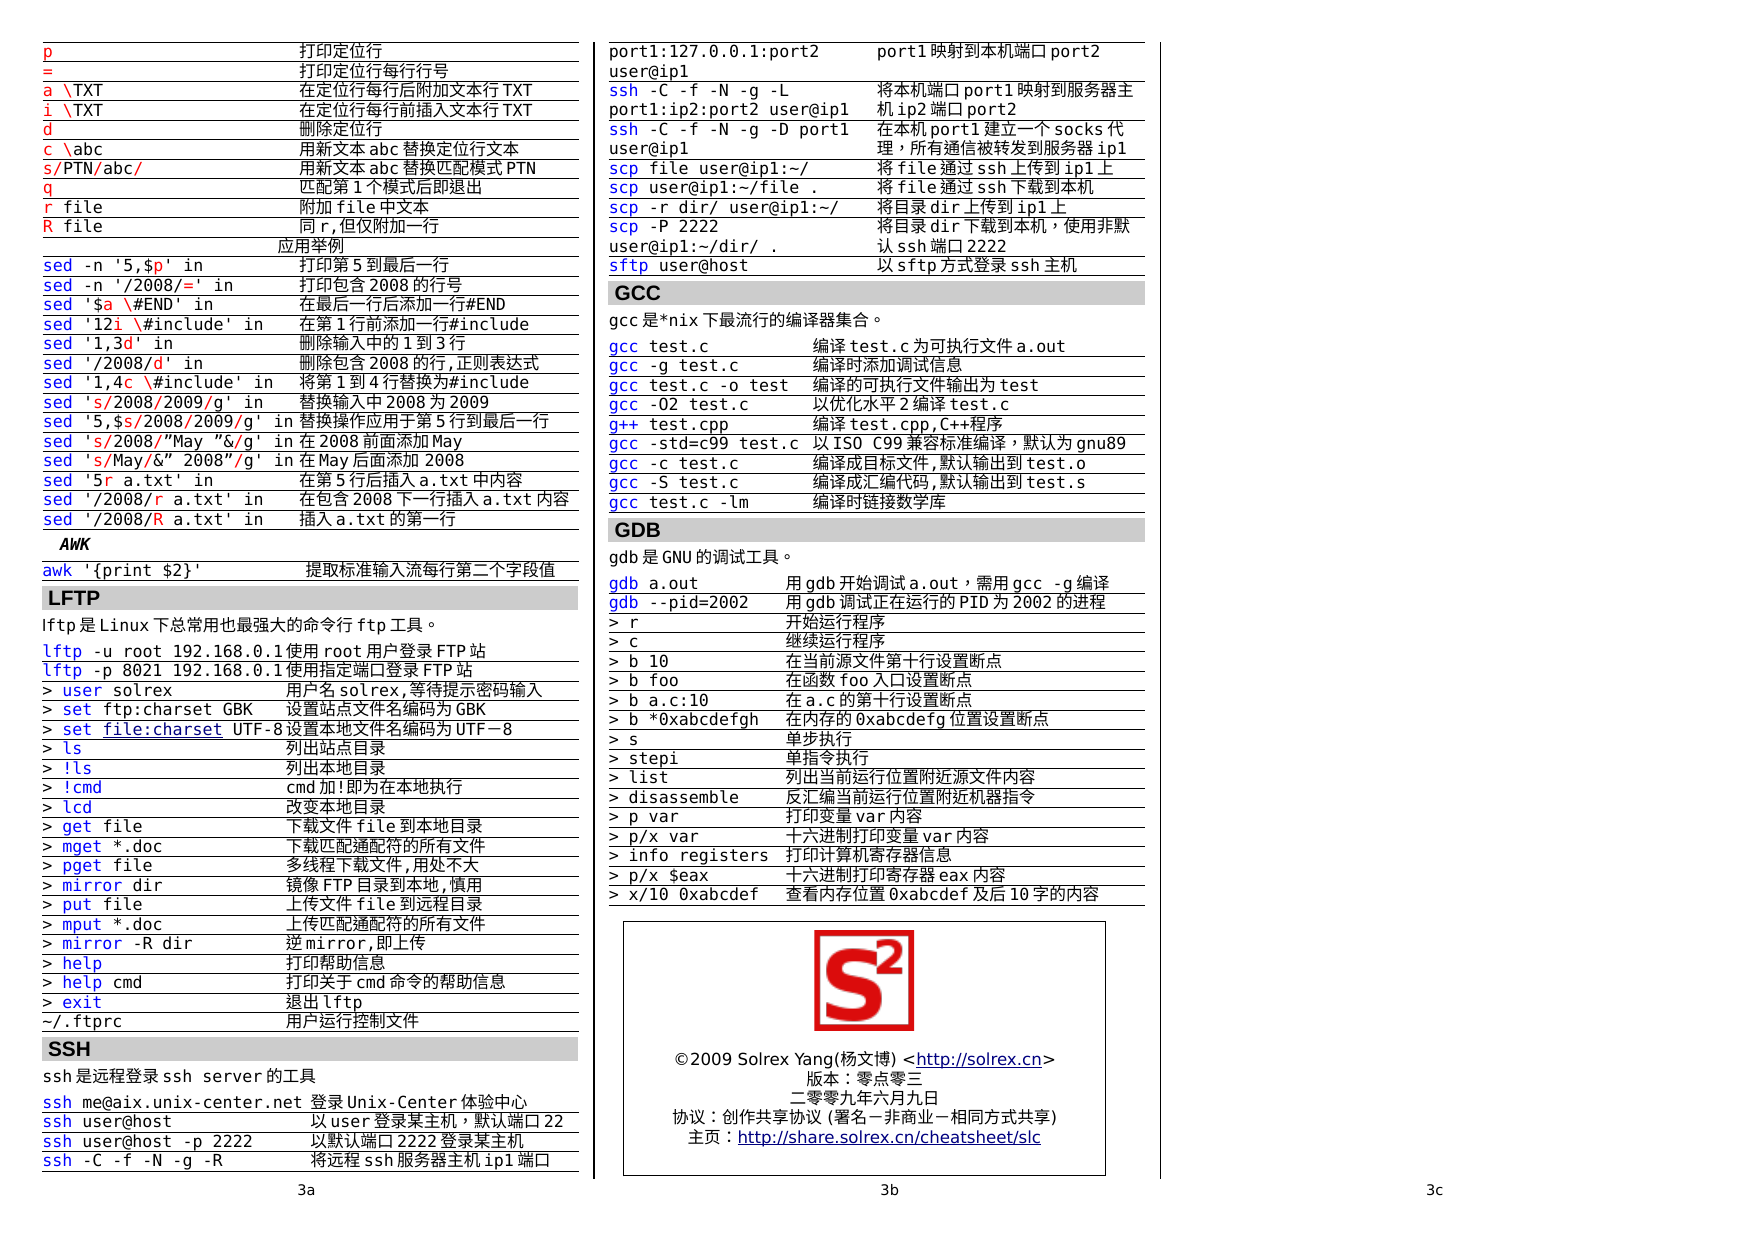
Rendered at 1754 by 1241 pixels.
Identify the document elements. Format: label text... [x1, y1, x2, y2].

table_cell 用户名solrex,等待提示密码输入 [286, 682, 578, 700]
table_header ssh me@aix.unix-center.net [42, 1093, 310, 1112]
table_cell 设置站点文件名编码为GBK [286, 701, 578, 720]
table_cell > pget file [42, 857, 286, 876]
table_cell cmd加!即为在本地执行 [286, 779, 578, 798]
table_cell sed 's/May/&” 2008”/g' in [43, 452, 299, 471]
text gcc是*nix下最流行的编译器集合。 [608, 311, 1145, 330]
table_cell > mput *.doc [42, 916, 286, 934]
subtitle SSH [42, 1037, 578, 1061]
table_cell s/PTN/abc/ [43, 160, 299, 178]
table_cell 应用举例 [43, 238, 578, 256]
table_cell port1映射到本机端口port2 [877, 43, 1145, 81]
table_cell 以ISO C99兼容标准编译，默认为gnu89 [813, 435, 1145, 454]
table_cell 打印帮助信息 [286, 955, 578, 973]
table_header gcc test.c [609, 337, 812, 356]
text 二零零九年六月九日 [633, 1089, 1096, 1108]
table_header 使用root用户登录FTP站 [286, 642, 578, 661]
table_cell ssh user@host -p 2222 [42, 1133, 310, 1151]
table_cell > disassemble [609, 789, 785, 807]
table_cell sed '/2008/r a.txt' in [43, 491, 299, 509]
table_header lftp -u root 192.168.0.1 [42, 642, 286, 661]
table_cell sed 's/2008/”May ”&/g' in [43, 433, 299, 451]
table_cell 用户运行控制文件 [286, 1013, 578, 1031]
table_cell 打印定位行每行行号 [299, 62, 578, 81]
table_header 用gdb开始调试a.out，需用gcc -g编译 [785, 574, 1145, 593]
table_cell 打印包含2008的行号 [299, 277, 578, 295]
table_cell 编译成目标文件,默认输出到test.o [813, 455, 1145, 473]
table_cell sed -n '/2008/=' in [43, 277, 299, 295]
table_cell > info registers [609, 847, 785, 866]
table_cell > mirror dir [42, 877, 286, 895]
table_cell 替换操作应用于第5行到最后一行 [299, 413, 578, 432]
table_cell > p var [609, 808, 785, 827]
table_cell 开始运行程序 [785, 614, 1145, 632]
table_cell 以sftp方式登录ssh主机 [877, 257, 1145, 275]
table_cell ssh -C -f -N -g -L port1:ip2:port2 user@ip1 [609, 82, 877, 120]
table_cell 以默认端口2222登录某主机 [310, 1133, 578, 1151]
table_cell > p/x var [609, 828, 785, 846]
table_cell 上传匹配通配符的所有文件 [286, 916, 578, 934]
table_cell > mirror -R dir [42, 935, 286, 953]
table_header awk '{print $2}' [42, 562, 305, 580]
text lftp是Linux下总常用也最强大的命令行ftp工具。 [42, 616, 578, 635]
table_cell sed '1,3d' in [43, 335, 299, 354]
table_cell 编译test.cpp,C++程序 [813, 416, 1145, 434]
table_cell q [43, 179, 299, 198]
table_cell > s [609, 730, 785, 749]
table_cell 将远程ssh服务器主机ip1端口 [310, 1152, 578, 1171]
table_cell > list [609, 769, 785, 788]
table_cell > !cmd [42, 779, 286, 798]
table_cell 将第1到4行替换为#include [299, 374, 578, 393]
table_cell 编译的可执行文件输出为test [813, 377, 1145, 395]
table_cell > mget *.doc [42, 838, 286, 856]
table_cell gcc -std=c99 test.c [609, 435, 812, 454]
table_cell 将file通过ssh上传到ip1上 [877, 160, 1145, 178]
table_header 登录Unix-Center体验中心 [310, 1093, 578, 1112]
text 协议：创作共享协议 (署名－非商业－相同方式共享) [633, 1108, 1096, 1128]
table_cell 用新文本abc替换匹配模式PTN [299, 160, 578, 178]
table_cell sed '12i \#include' in [43, 316, 299, 334]
table_cell 编译时链接数学库 [813, 494, 1145, 512]
table_cell > b 10 [609, 652, 785, 671]
table_cell R file [43, 218, 299, 237]
text ©2009 Solrex Yang(杨文博) <http://solrex.cn> [633, 1050, 1096, 1069]
table_cell ~/.ftprc [42, 1013, 286, 1031]
table_cell > user solrex [42, 682, 286, 700]
table_cell 插入a.txt的第一行 [299, 511, 578, 529]
table_cell 打印定位行 [299, 43, 578, 61]
table_cell 以优化水平2编译test.c [813, 396, 1145, 415]
table_cell d [43, 121, 299, 139]
table_cell c \abc [43, 140, 299, 159]
table_cell 在当前源文件第十行设置断点 [785, 652, 1145, 671]
table_cell 打印计算机寄存器信息 [785, 847, 1145, 866]
table_cell 编译时添加调试信息 [813, 357, 1145, 376]
table_cell port1:127.0.0.1:port2 user@ip1 [609, 43, 877, 81]
text 版本：零点零三 [633, 1069, 1096, 1089]
table_cell 列出当前运行位置附近源文件内容 [785, 769, 1145, 788]
table_cell sed '5r a.txt' in [43, 472, 299, 490]
table_cell 匹配第1个模式后即退出 [299, 179, 578, 198]
table_cell 多线程下载文件,用处不大 [286, 857, 578, 876]
table_cell ssh user@host [42, 1113, 310, 1132]
table_cell > set ftp:charset GBK [42, 701, 286, 720]
table_cell > help cmd [42, 974, 286, 992]
table_cell 逆mirror,即上传 [286, 935, 578, 953]
table_cell gcc -S test.c [609, 474, 812, 493]
table_cell 在内存的0xabcdefg位置设置断点 [785, 711, 1145, 729]
table_cell > help [42, 955, 286, 973]
table_cell 上传文件file到远程目录 [286, 896, 578, 914]
text 主页：http://share.solrex.cn/cheatsheet/slc [633, 1128, 1096, 1147]
table_cell 打印第5到最后一行 [299, 257, 578, 276]
table_cell 以user登录某主机，默认端口22 [310, 1113, 578, 1132]
table_cell gcc -g test.c [609, 357, 812, 376]
table_cell 列出本地目录 [286, 760, 578, 778]
table_cell a \TXT [43, 82, 299, 100]
table_cell ssh -C -f -N -g -R [42, 1152, 310, 1171]
table_cell 在May后面添加 2008 [299, 452, 578, 471]
table_cell 同r,但仅附加一行 [299, 218, 578, 237]
table_header 编译test.c为可执行文件a.out [813, 337, 1145, 356]
table_cell 删除输入中的1到3行 [299, 335, 578, 354]
table_cell > b foo [609, 672, 785, 690]
table_cell 在a.c的第十行设置断点 [785, 691, 1145, 710]
table_cell 单步执行 [785, 730, 1145, 749]
table_cell 删除定位行 [299, 121, 578, 139]
table_cell sed 's/2008/2009/g' in [43, 394, 299, 412]
table_cell 改变本地目录 [286, 799, 578, 817]
table_cell 下载文件file到本地目录 [286, 818, 578, 837]
table_cell 单指令执行 [785, 750, 1145, 768]
table_cell 退出lftp [286, 994, 578, 1012]
table_cell 将目录dir下载到本机，使用非默认ssh端口2222 [877, 218, 1145, 256]
table_cell 在本机port1建立一个socks代理，所有通信被转发到服务器ip1 [877, 121, 1145, 158]
table_cell scp user@ip1:~/file . [609, 179, 877, 197]
table_cell ssh -C -f -N -g -D port1 user@ip1 [609, 121, 877, 158]
table_cell 删除包含2008的行,正则表达式 [299, 355, 578, 373]
table_cell 继续运行程序 [785, 633, 1145, 651]
table_cell 设置本地文件名编码为UTF－8 [286, 721, 578, 739]
table_cell 替换输入中2008为2009 [299, 394, 578, 412]
table_cell 打印关于cmd命令的帮助信息 [286, 974, 578, 992]
text gdb是GNU的调试工具。 [608, 548, 1145, 567]
table_cell 将目录dir上传到ip1上 [877, 199, 1145, 217]
table_cell i \TXT [43, 101, 299, 120]
table_cell 列出站点目录 [286, 740, 578, 759]
table_header 提取标准输入流每行第二个字段值 [305, 562, 578, 580]
table_cell 打印变量var内容 [785, 808, 1145, 827]
table_cell gcc test.c -o test [609, 377, 812, 395]
table_cell gcc test.c -lm [609, 494, 812, 512]
subtitle AWK [48, 535, 578, 554]
table_cell scp file user@ip1:~/ [609, 160, 877, 178]
subtitle LFTP [42, 586, 578, 610]
table_cell gdb --pid=2002 [609, 594, 785, 612]
table_cell 下载匹配通配符的所有文件 [286, 838, 578, 856]
picture [814, 930, 915, 1031]
table_cell r file [43, 199, 299, 217]
table_cell > stepi [609, 750, 785, 768]
table_cell scp -P 2222 user@ip1:~/dir/ . [609, 218, 877, 256]
table_cell 在2008前面添加May [299, 433, 578, 451]
table_cell = [43, 62, 299, 81]
table_cell sed '/2008/d' in [43, 355, 299, 373]
subtitle GDB [608, 518, 1145, 542]
table_cell 用gdb调试正在运行的PID为2002的进程 [785, 594, 1145, 612]
table_cell > ls [42, 740, 286, 759]
table_cell > p/x $eax [609, 867, 785, 885]
table_cell 编译成汇编代码,默认输出到test.s [813, 474, 1145, 493]
table_cell lftp -p 8021 192.168.0.1 [42, 662, 286, 681]
table_cell > lcd [42, 799, 286, 817]
table_cell 查看内存位置0xabcdef及后10字的内容 [785, 886, 1145, 905]
table_cell 将本机端口port1映射到服务器主机ip2端口port2 [877, 82, 1145, 120]
table_cell 在最后一行后添加一行#END [299, 296, 578, 315]
table_header gdb a.out [609, 574, 785, 593]
table_cell 在包含2008下一行插入a.txt内容 [299, 491, 578, 509]
table_cell 在定位行每行后附加文本行TXT [299, 82, 578, 100]
table_cell 在函数foo入口设置断点 [785, 672, 1145, 690]
table_cell scp -r dir/ user@ip1:~/ [609, 199, 877, 217]
subtitle GCC [608, 281, 1145, 305]
table_cell > b *0xabcdefgh [609, 711, 785, 729]
table_cell p [43, 43, 299, 61]
table_cell sftp user@host [609, 257, 877, 275]
table_cell > b a.c:10 [609, 691, 785, 710]
table_cell 使用指定端口登录FTP站 [286, 662, 578, 681]
table_cell > c [609, 633, 785, 651]
table_cell 附加file中文本 [299, 199, 578, 217]
table_cell g++ test.cpp [609, 416, 812, 434]
table_cell > set file:charset UTF-8 [42, 721, 286, 739]
table_cell > get file [42, 818, 286, 837]
table_cell 十六进制打印寄存器eax内容 [785, 867, 1145, 885]
table_cell sed '/2008/R a.txt' in [43, 511, 299, 529]
table_cell 用新文本abc替换定位行文本 [299, 140, 578, 159]
text ssh是远程登录ssh server的工具 [42, 1067, 578, 1086]
table_cell 在定位行每行前插入文本行TXT [299, 101, 578, 120]
table_cell > x/10 0xabcdef [609, 886, 785, 905]
table_cell 在第5行后插入a.txt中内容 [299, 472, 578, 490]
table_cell sed '5,$s/2008/2009/g' in [43, 413, 299, 432]
table_cell sed '1,4c \#include' in [43, 374, 299, 393]
table_cell sed -n '5,$p' in [43, 257, 299, 276]
table_cell > exit [42, 994, 286, 1012]
table_cell 在第1行前添加一行#include [299, 316, 578, 334]
table_cell 反汇编当前运行位置附近机器指令 [785, 789, 1145, 807]
table_cell 将file通过ssh下载到本机 [877, 179, 1145, 197]
table_cell > r [609, 614, 785, 632]
table_cell > put file [42, 896, 286, 914]
table_cell > !ls [42, 760, 286, 778]
table_cell 十六进制打印变量var内容 [785, 828, 1145, 846]
table_cell 镜像FTP目录到本地,慎用 [286, 877, 578, 895]
table_cell gcc -c test.c [609, 455, 812, 473]
table_cell sed '$a \#END' in [43, 296, 299, 315]
table_cell gcc -O2 test.c [609, 396, 812, 415]
